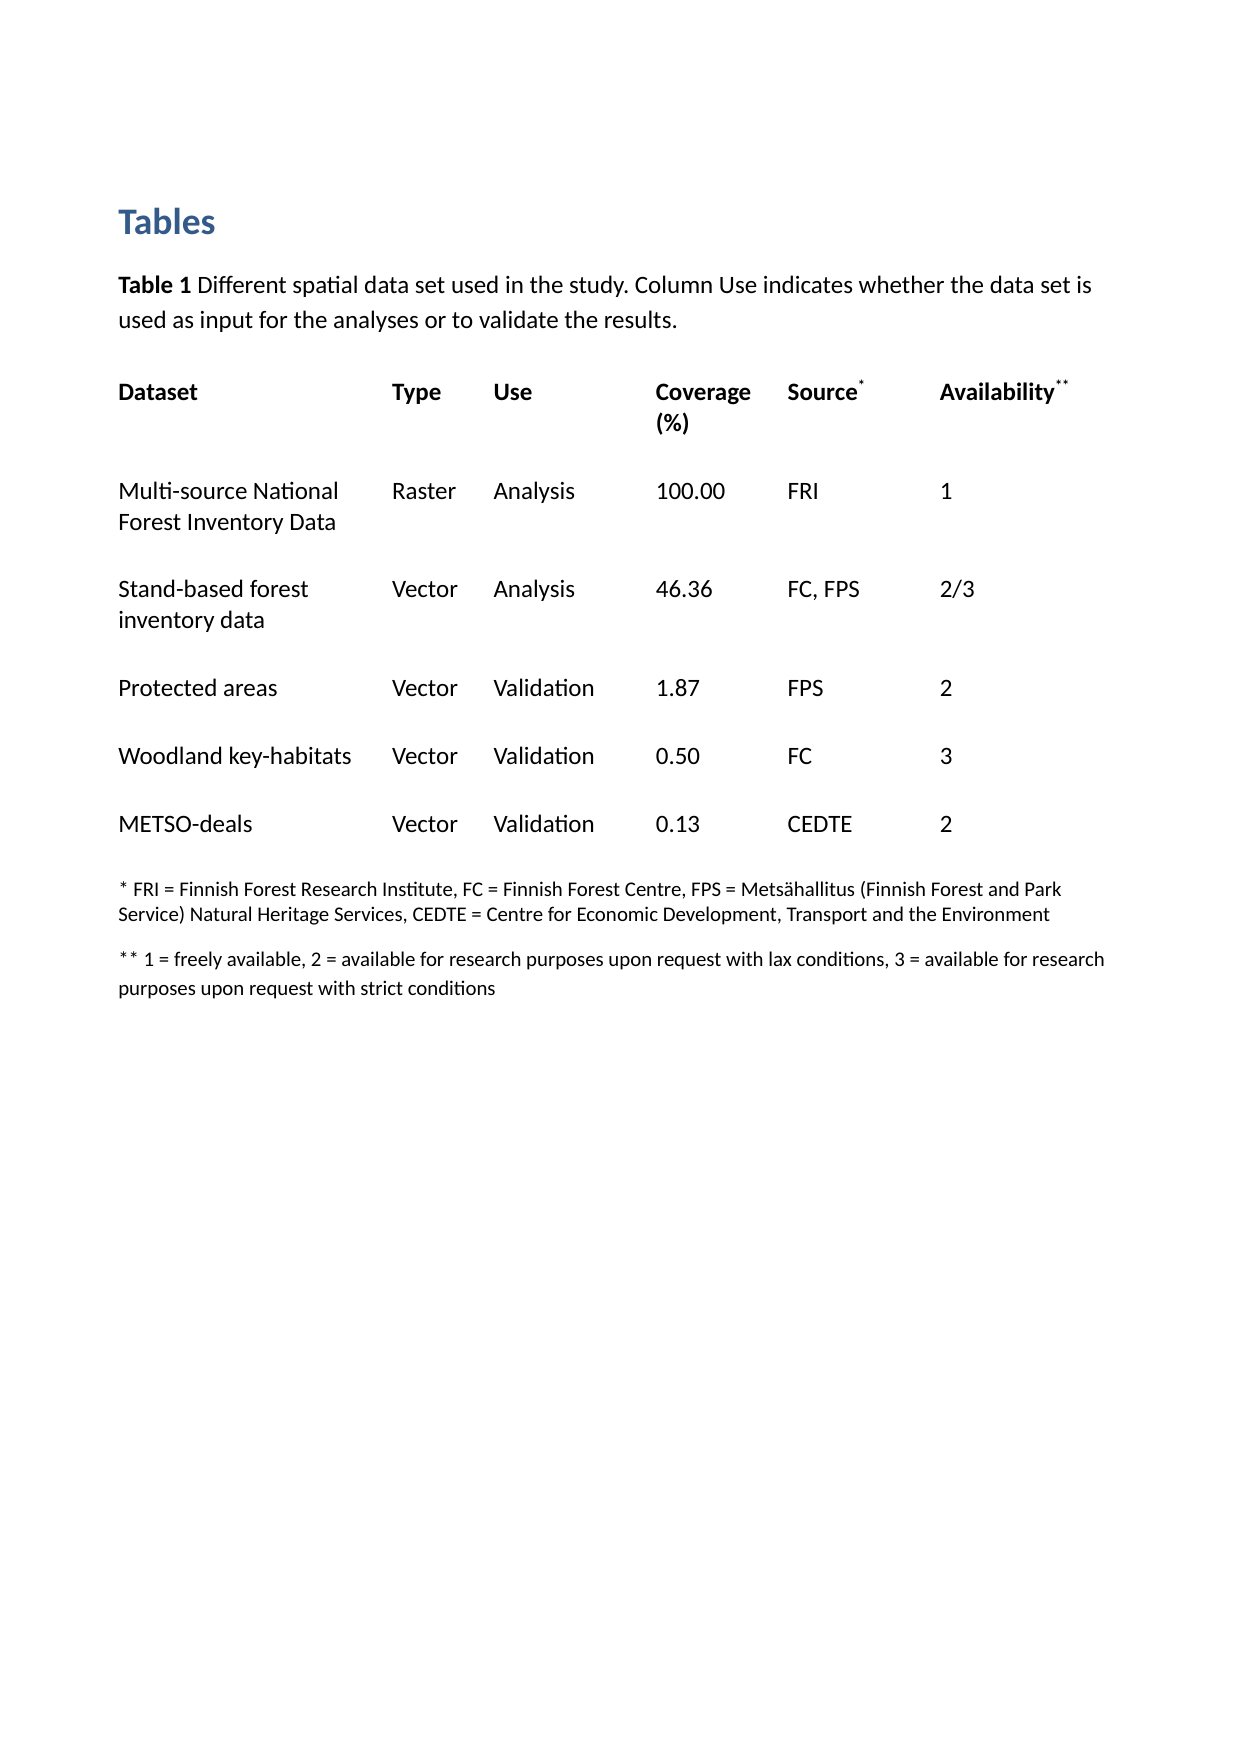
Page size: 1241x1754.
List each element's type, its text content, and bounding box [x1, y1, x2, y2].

table_cell 0.13 [656, 790, 787, 857]
table_cell Stand-based forest inventory data [118, 555, 392, 653]
table_cell 0.50 [656, 721, 787, 789]
table_cell 1 [940, 456, 1122, 555]
table_cell Vector [392, 654, 493, 721]
table_cell Woodland key-habitats [118, 721, 392, 789]
table_cell 2/3 [940, 555, 1122, 653]
table_cell Protected areas [118, 654, 392, 721]
table_cell Vector [392, 790, 493, 857]
table_cell Validation [493, 654, 656, 721]
table_cell 2 [940, 654, 1122, 721]
table_cell Multi-source National Forest Inventory Data [118, 456, 392, 555]
table_cell FC, FPS [788, 555, 939, 653]
text ** 1 = freely available, 2 = available for research purposes upon request with lax conditions, 3 = available for research purposes upon request with strict conditions [118, 946, 1122, 1000]
table_cell Vector [392, 555, 493, 653]
table_header Use [493, 358, 656, 456]
table_cell Validation [493, 790, 656, 857]
table_cell FPS [788, 654, 939, 721]
table_cell 2 [940, 790, 1122, 857]
table_cell 100.00 [656, 456, 787, 555]
table_cell CEDTE [788, 790, 939, 857]
text * FRI = Finnish Forest Research Institute, FC = Finnish Forest Centre, FPS = Metsähallitus (Finnish Forest and Park Service) Natural Heritage Services, CEDTE = Centre for Economic Development, Transport and the Environment [118, 876, 1122, 927]
table_header Coverage (%) [656, 358, 787, 456]
table_header Availability** [940, 358, 1122, 456]
table_cell Validation [493, 721, 656, 789]
table_cell 3 [940, 721, 1122, 789]
table_cell Analysis [493, 456, 656, 555]
table_cell 1.87 [656, 654, 787, 721]
table_cell FRI [788, 456, 939, 555]
subtitle Tables [118, 198, 1122, 243]
table_cell Analysis [493, 555, 656, 653]
table_header Dataset [118, 358, 392, 456]
table_cell Vector [392, 721, 493, 789]
table_header Source* [788, 358, 939, 456]
table_header Type [392, 358, 493, 456]
table_cell Raster [392, 456, 493, 555]
text Table 1 Different spatial data set used in the study. Column Use indicates whether the data set is used as input for the analyses or to validate the results. [118, 269, 1122, 334]
table_cell FC [788, 721, 939, 789]
table_cell METSO-deals [118, 790, 392, 857]
table_cell 46.36 [656, 555, 787, 653]
